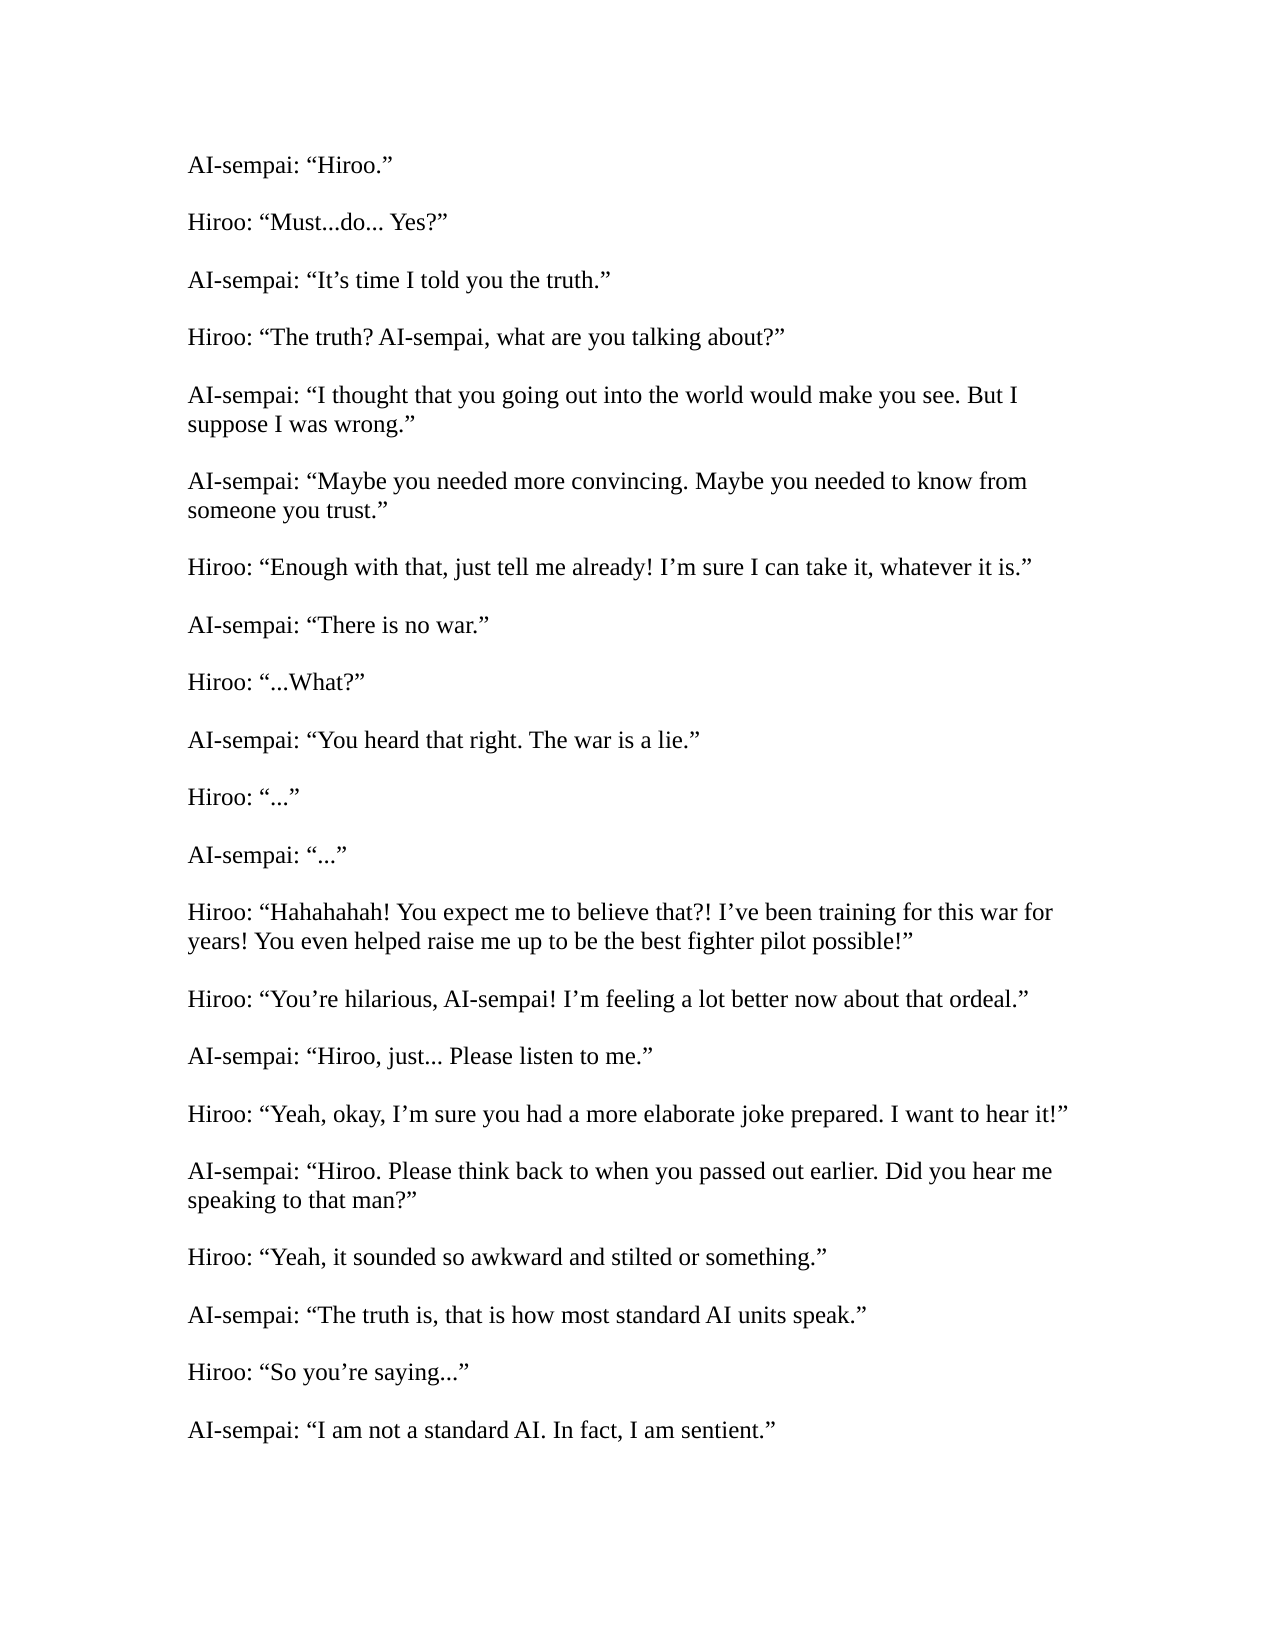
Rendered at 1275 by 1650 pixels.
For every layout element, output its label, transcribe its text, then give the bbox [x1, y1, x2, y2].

text Hiroo: “Yeah, it sounded so awkward and stilted or something.” [187, 1242, 1087, 1271]
text Hiroo: “Must...do... Yes?” [187, 207, 1087, 236]
text Hiroo: “...What?” [187, 667, 1087, 696]
text Hiroo: “Hahahahah! You expect me to believe that?! I’ve been training for this war for years! You even helped raise me up to be the best fighter pilot possible!” [187, 897, 1087, 955]
text Hiroo: “...” [187, 782, 1087, 811]
text AI-sempai: “Hiroo, just... Please listen to me.” [187, 1041, 1087, 1070]
text Hiroo: “The truth? AI-sempai, what are you talking about?” [187, 322, 1087, 351]
text AI-sempai: “There is no war.” [187, 610, 1087, 639]
text AI-sempai: “The truth is, that is how most standard AI units speak.” [187, 1300, 1087, 1329]
text Hiroo: “Enough with that, just tell me already! I’m sure I can take it, whatever it is.” [187, 552, 1087, 581]
text AI-sempai: “You heard that right. The war is a lie.” [187, 725, 1087, 782]
text AI-sempai: “Maybe you needed more convincing. Maybe you needed to know from someone you trust.” [187, 466, 1087, 524]
text Hiroo: “Yeah, okay, I’m sure you had a more elaborate joke prepared. I want to hear it!” [187, 1099, 1087, 1127]
text AI-sempai: “I am not a standard AI. In fact, I am sentient.” [187, 1415, 1087, 1444]
text Hiroo: “You’re hilarious, AI-sempai! I’m feeling a lot better now about that ordeal.” [187, 984, 1087, 1012]
text AI-sempai: “It’s time I told you the truth.” [187, 265, 1087, 294]
text AI-sempai: “I thought that you going out into the world would make you see. But I suppose I was wrong.” [187, 380, 1087, 437]
text AI-sempai: “...” [187, 840, 1087, 869]
text AI-sempai: “Hiroo.” [187, 150, 1087, 179]
text Hiroo: “So you’re saying...” [187, 1357, 1087, 1386]
text AI-sempai: “Hiroo. Please think back to when you passed out earlier. Did you hear me speaking to that man?” [187, 1156, 1087, 1214]
